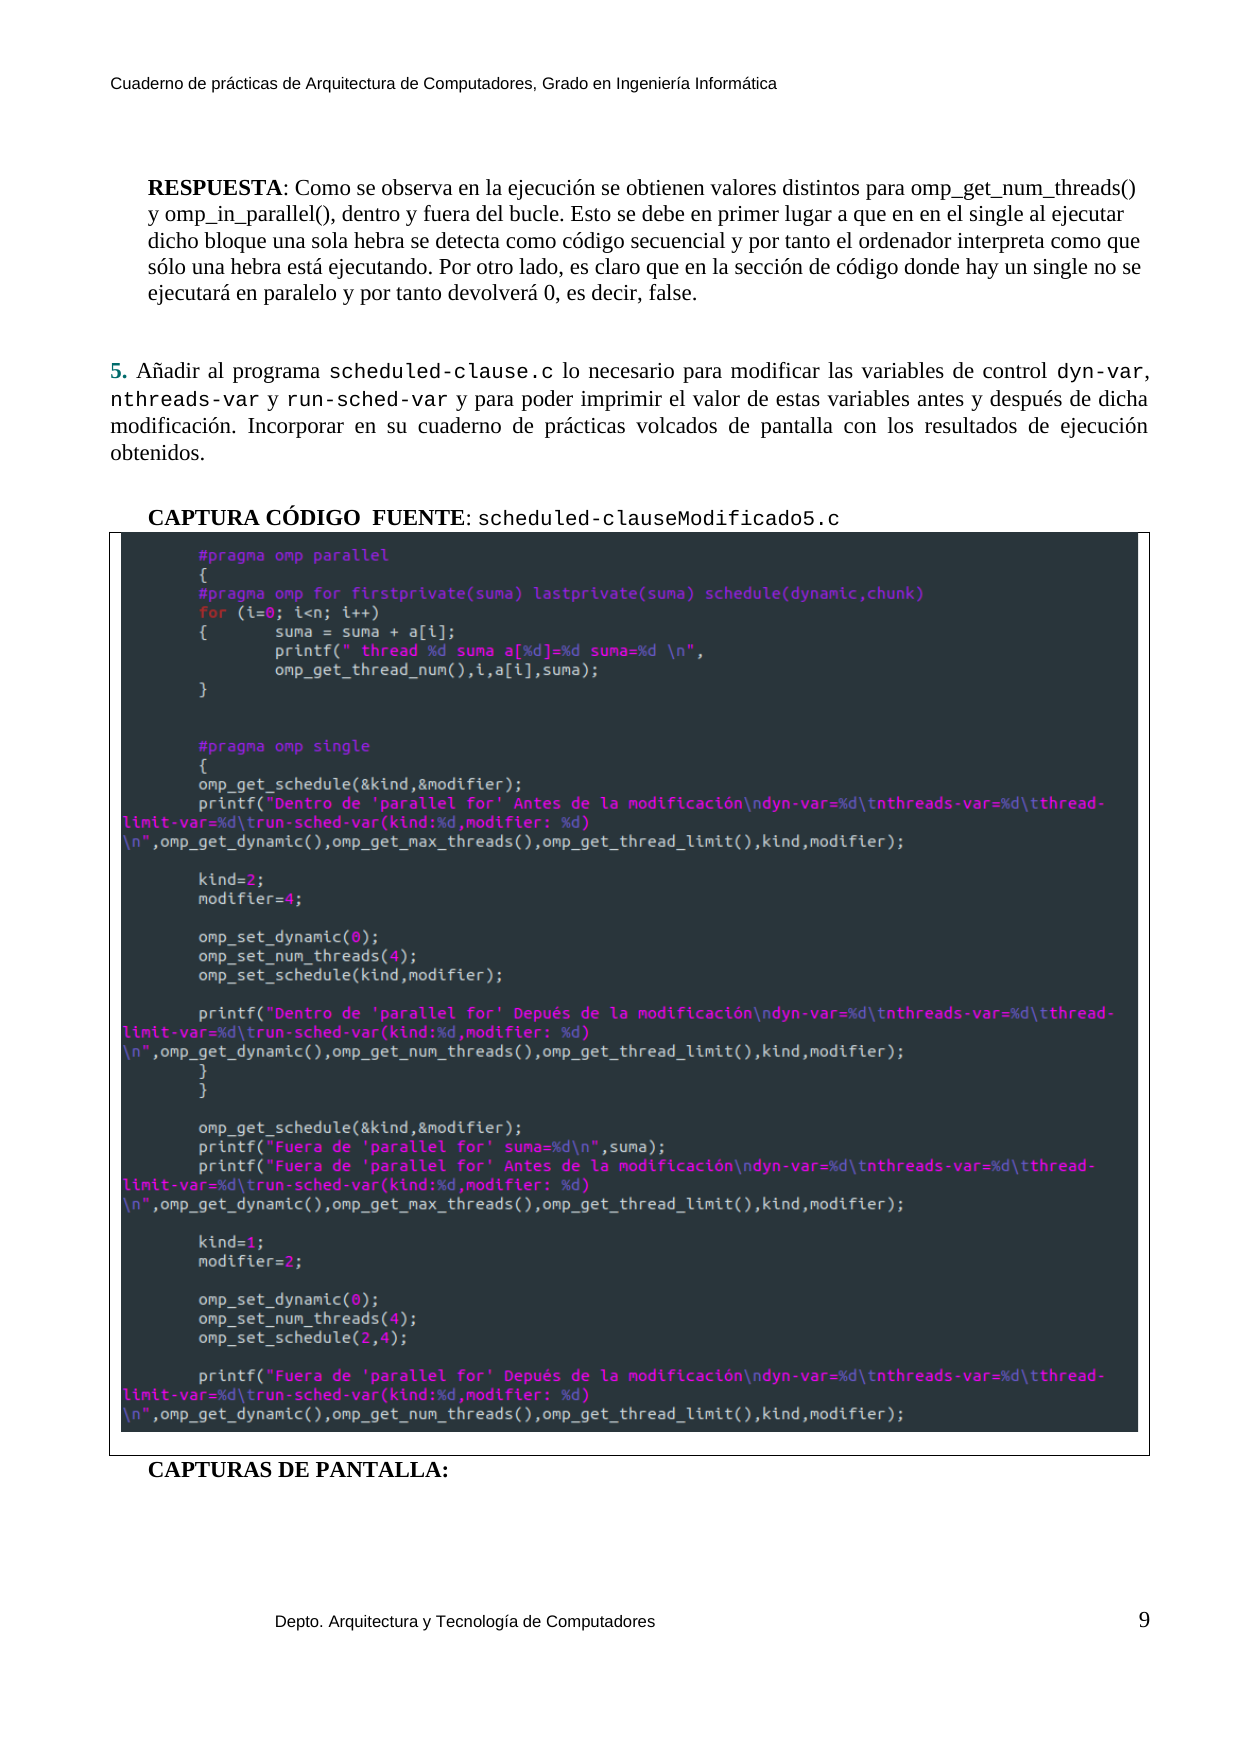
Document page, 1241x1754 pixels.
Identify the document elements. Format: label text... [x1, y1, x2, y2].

list 5. Añadir al programa scheduled-clause.c lo necesario para modificar las variables de control dyn-var, nthreads-var y run-sched-var y para poder imprimir el valor de estas variables antes y después de dicha modificación. Incorporar en su cuaderno de prácticas volcados de pantalla con los resultados de ejecución obtenidos. [110, 357, 1150, 465]
text CAPTURAS DE PANTALLA: [148, 1456, 1150, 1483]
text RESPUESTA: Como se observa en la ejecución se obtienen valores distintos para omp_get_num_threads() y omp_in_parallel(), dentro y fuera del bucle. Esto se debe en primer lugar a que en en el single al ejecutar dicho bloque una sola hebra se detecta como código secuencial y por tanto el ordenador interpreta como que sólo una hebra está ejecutando. Por otro lado, es claro que en la sección de código donde hay un single no se ejecutará en paralelo y por tanto devolverá 0, es decir, false. [148, 174, 1150, 306]
text CAPTURA CÓDIGO FUENTE: scheduled-clauseModificado5.c [148, 504, 1150, 532]
picture [121, 532, 1139, 1432]
table_header [110, 533, 1149, 1455]
